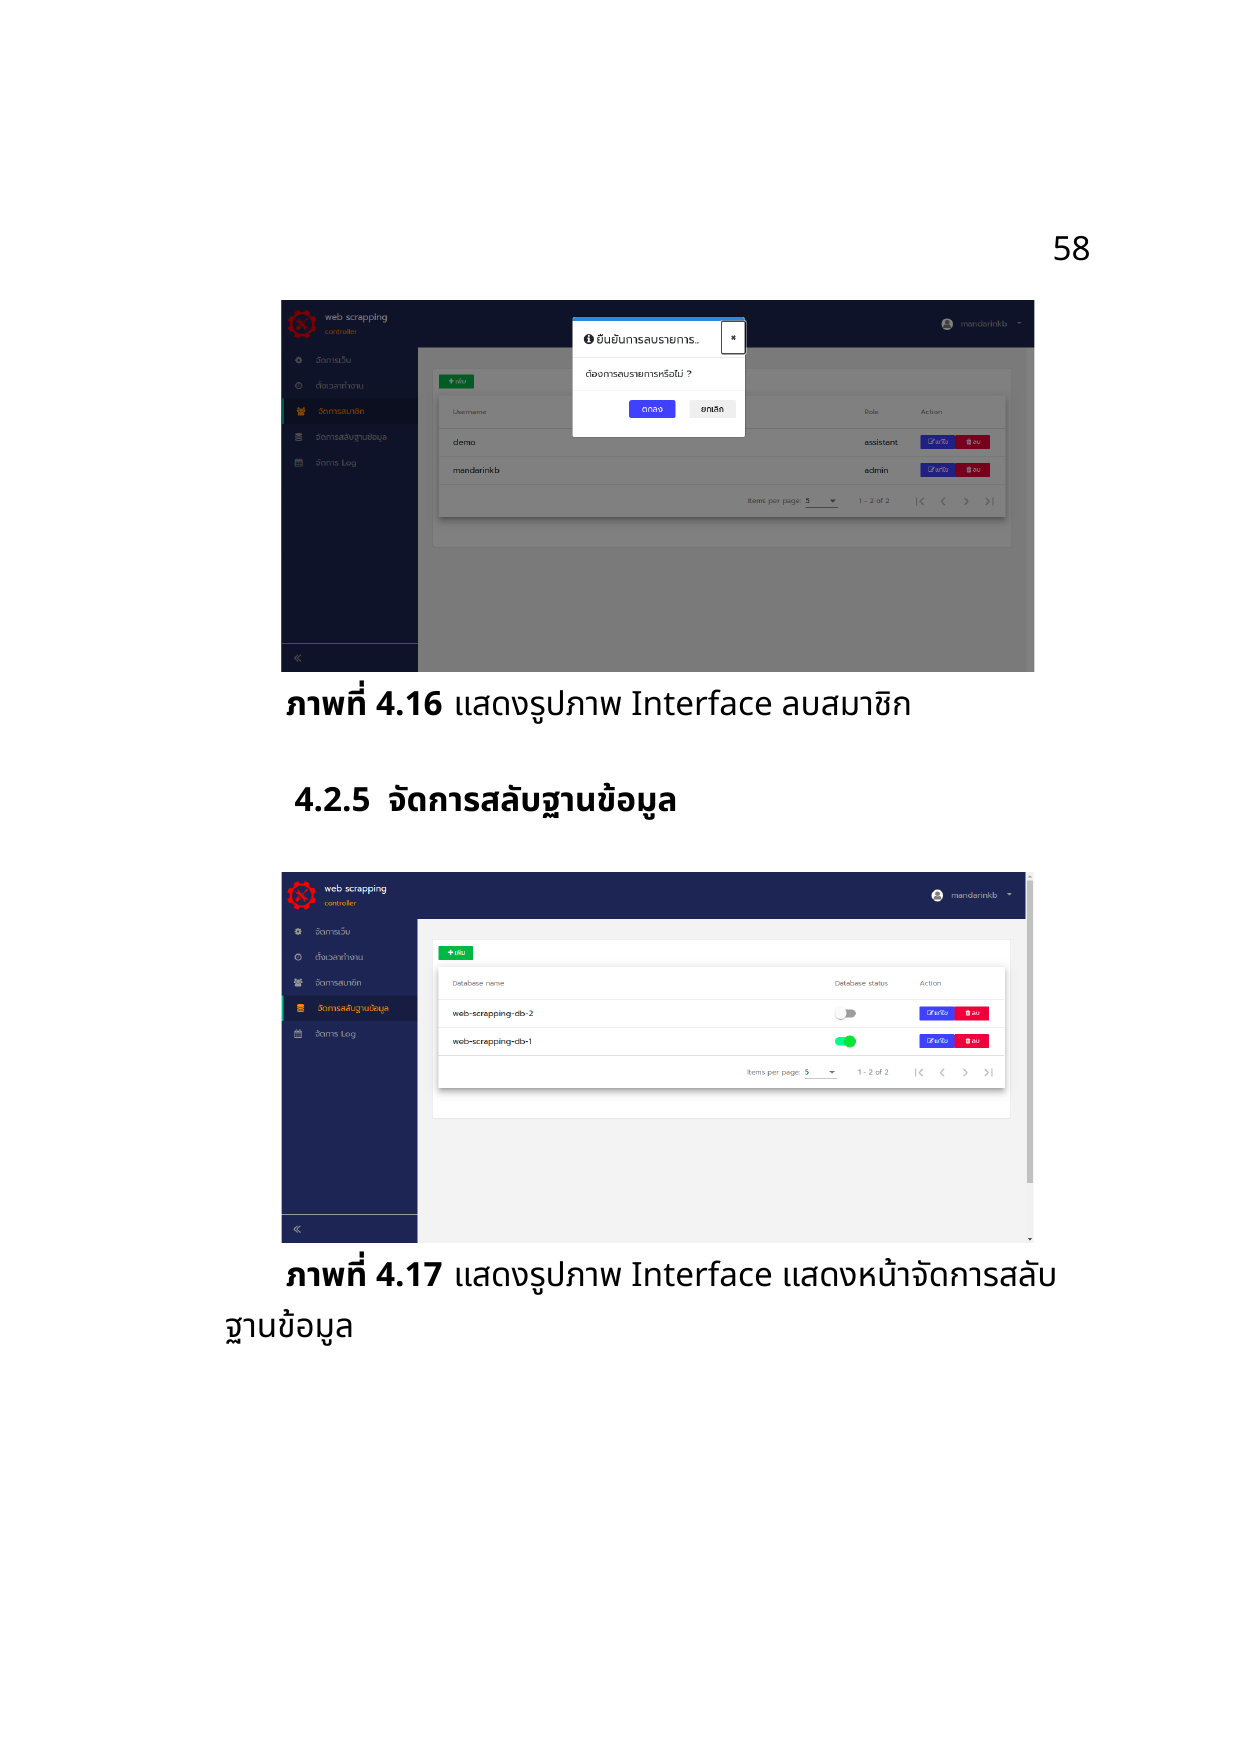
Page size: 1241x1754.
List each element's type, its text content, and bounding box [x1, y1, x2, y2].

picture [281, 872, 1034, 1243]
text 4.2.5 จัดการสลับฐานข้อมูล [225, 776, 1091, 827]
picture [281, 300, 1035, 672]
text ภาพที่ 4.16 แสดงรูปภาพ Interface ลบสมาชิก [225, 300, 1091, 731]
text ภาพที่ 4.17 แสดงรูปภาพ Interface แสดงหน้าจัดการสลับฐานข้อมูล [225, 872, 1091, 1352]
